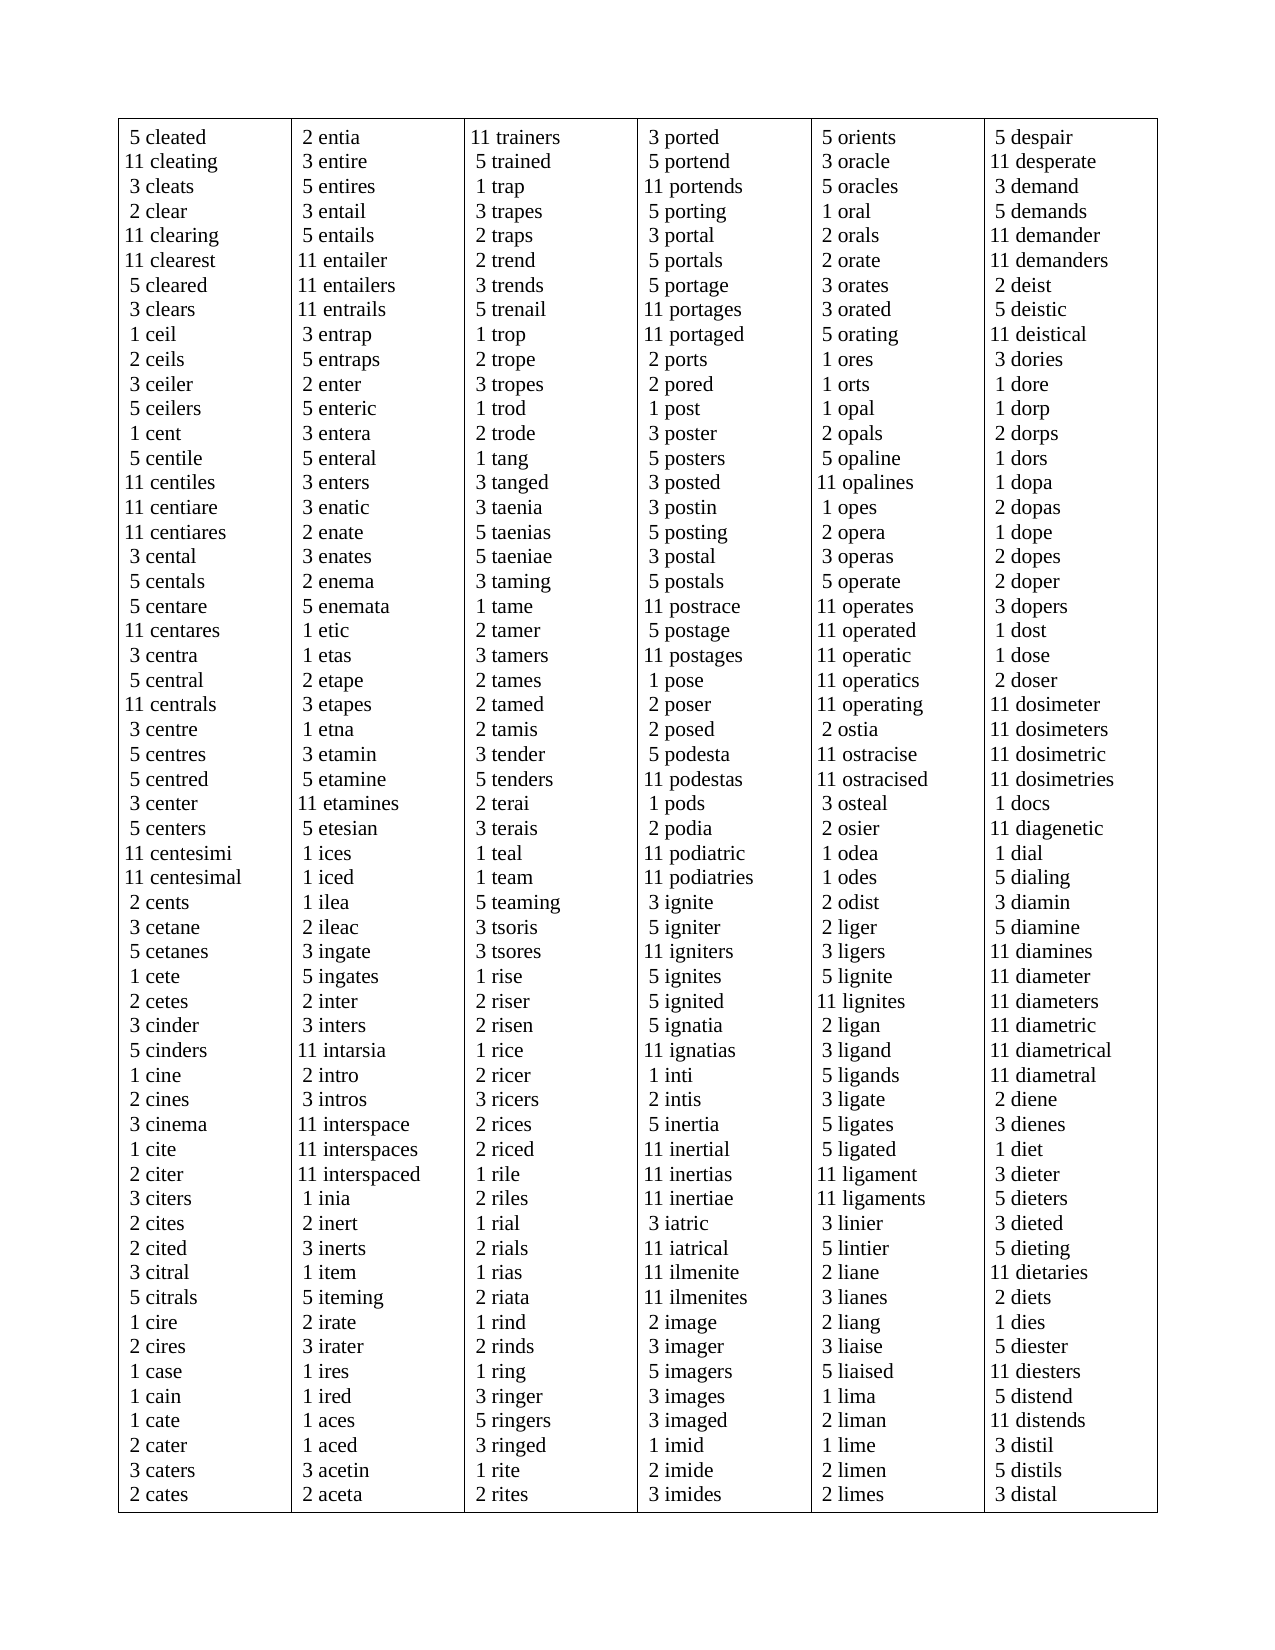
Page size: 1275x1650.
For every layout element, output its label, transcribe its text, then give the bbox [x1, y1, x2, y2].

table_header 5 orients 3 oracle 5 oracles 1 oral 2 orals 2 orate 3 orates 3 orated 5 orating 1 ores 1 orts 1 opal 2 opals 5 opaline 11 opalines 1 opes 2 opera 3 operas 5 operate 11 operates 11 operated 11 operatic 11 operatics 11 operating 2 ostia 11 ostracise 11 ostracised 3 osteal 2 osier 1 odea 1 odes 2 odist 2 liger 3 ligers 5 lignite 11 lignites 2 ligan 3 ligand 5 ligands 3 ligate 5 ligates 5 ligated 11 ligament 11 ligaments 3 linier 5 lintier 2 liane 3 lianes 2 liang 3 liaise 5 liaised 1 lima 2 liman 1 lime 2 limen 2 limes [812, 119, 984, 1512]
table_header 3 ported 5 portend 11 portends 5 porting 3 portal 5 portals 5 portage 11 portages 11 portaged 2 ports 2 pored 1 post 3 poster 5 posters 3 posted 3 postin 5 posting 3 postal 5 postals 11 postrace 5 postage 11 postages 1 pose 2 poser 2 posed 5 podesta 11 podestas 1 pods 2 podia 11 podiatric 11 podiatries 3 ignite 5 igniter 11 igniters 5 ignites 5 ignited 5 ignatia 11 ignatias 1 inti 2 intis 5 inertia 11 inertial 11 inertias 11 inertiae 3 iatric 11 iatrical 11 ilmenite 11 ilmenites 2 image 3 imager 5 imagers 3 images 3 imaged 1 imid 2 imide 3 imides [638, 119, 811, 1512]
table_header 11 trainers 5 trained 1 trap 3 trapes 2 traps 2 trend 3 trends 5 trenail 1 trop 2 trope 3 tropes 1 trod 2 trode 1 tang 3 tanged 3 taenia 5 taenias 5 taeniae 3 taming 1 tame 2 tamer 3 tamers 2 tames 2 tamed 2 tamis 3 tender 5 tenders 2 terai 3 terais 1 teal 1 team 5 teaming 3 tsoris 3 tsores 1 rise 2 riser 2 risen 1 rice 2 ricer 3 ricers 2 rices 2 riced 1 rile 2 riles 1 rial 2 rials 1 rias 2 riata 1 rind 2 rinds 1 ring 3 ringer 5 ringers 3 ringed 1 rite 2 rites [465, 119, 637, 1512]
table_header 5 cleated 11 cleating 3 cleats 2 clear 11 clearing 11 clearest 5 cleared 3 clears 1 ceil 2 ceils 3 ceiler 5 ceilers 1 cent 5 centile 11 centiles 11 centiare 11 centiares 3 cental 5 centals 5 centare 11 centares 3 centra 5 central 11 centrals 3 centre 5 centres 5 centred 3 center 5 centers 11 centesimi 11 centesimal 2 cents 3 cetane 5 cetanes 1 cete 2 cetes 3 cinder 5 cinders 1 cine 2 cines 3 cinema 1 cite 2 citer 3 citers 2 cites 2 cited 3 citral 5 citrals 1 cire 2 cires 1 case 1 cain 1 cate 2 cater 3 caters 2 cates [119, 119, 291, 1512]
table_header 5 despair 11 desperate 3 demand 5 demands 11 demander 11 demanders 2 deist 5 deistic 11 deistical 3 dories 1 dore 1 dorp 2 dorps 1 dors 1 dopa 2 dopas 1 dope 2 dopes 2 doper 3 dopers 1 dost 1 dose 2 doser 11 dosimeter 11 dosimeters 11 dosimetric 11 dosimetries 1 docs 11 diagenetic 1 dial 5 dialing 3 diamin 5 diamine 11 diamines 11 diameter 11 diameters 11 diametric 11 diametrical 11 diametral 2 diene 3 dienes 1 diet 3 dieter 5 dieters 3 dieted 5 dieting 11 dietaries 2 diets 1 dies 5 diester 11 diesters 5 distend 11 distends 3 distil 5 distils 3 distal [985, 119, 1157, 1512]
table_header 2 entia 3 entire 5 entires 3 entail 5 entails 11 entailer 11 entailers 11 entrails 3 entrap 5 entraps 2 enter 5 enteric 3 entera 5 enteral 3 enters 3 enatic 2 enate 3 enates 2 enema 5 enemata 1 etic 1 etas 2 etape 3 etapes 1 etna 3 etamin 5 etamine 11 etamines 5 etesian 1 ices 1 iced 1 ilea 2 ileac 3 ingate 5 ingates 2 inter 3 inters 11 intarsia 2 intro 3 intros 11 interspace 11 interspaces 11 interspaced 1 inia 2 inert 3 inerts 1 item 5 iteming 2 irate 3 irater 1 ires 1 ired 1 aces 1 aced 3 acetin 2 aceta [292, 119, 464, 1512]
